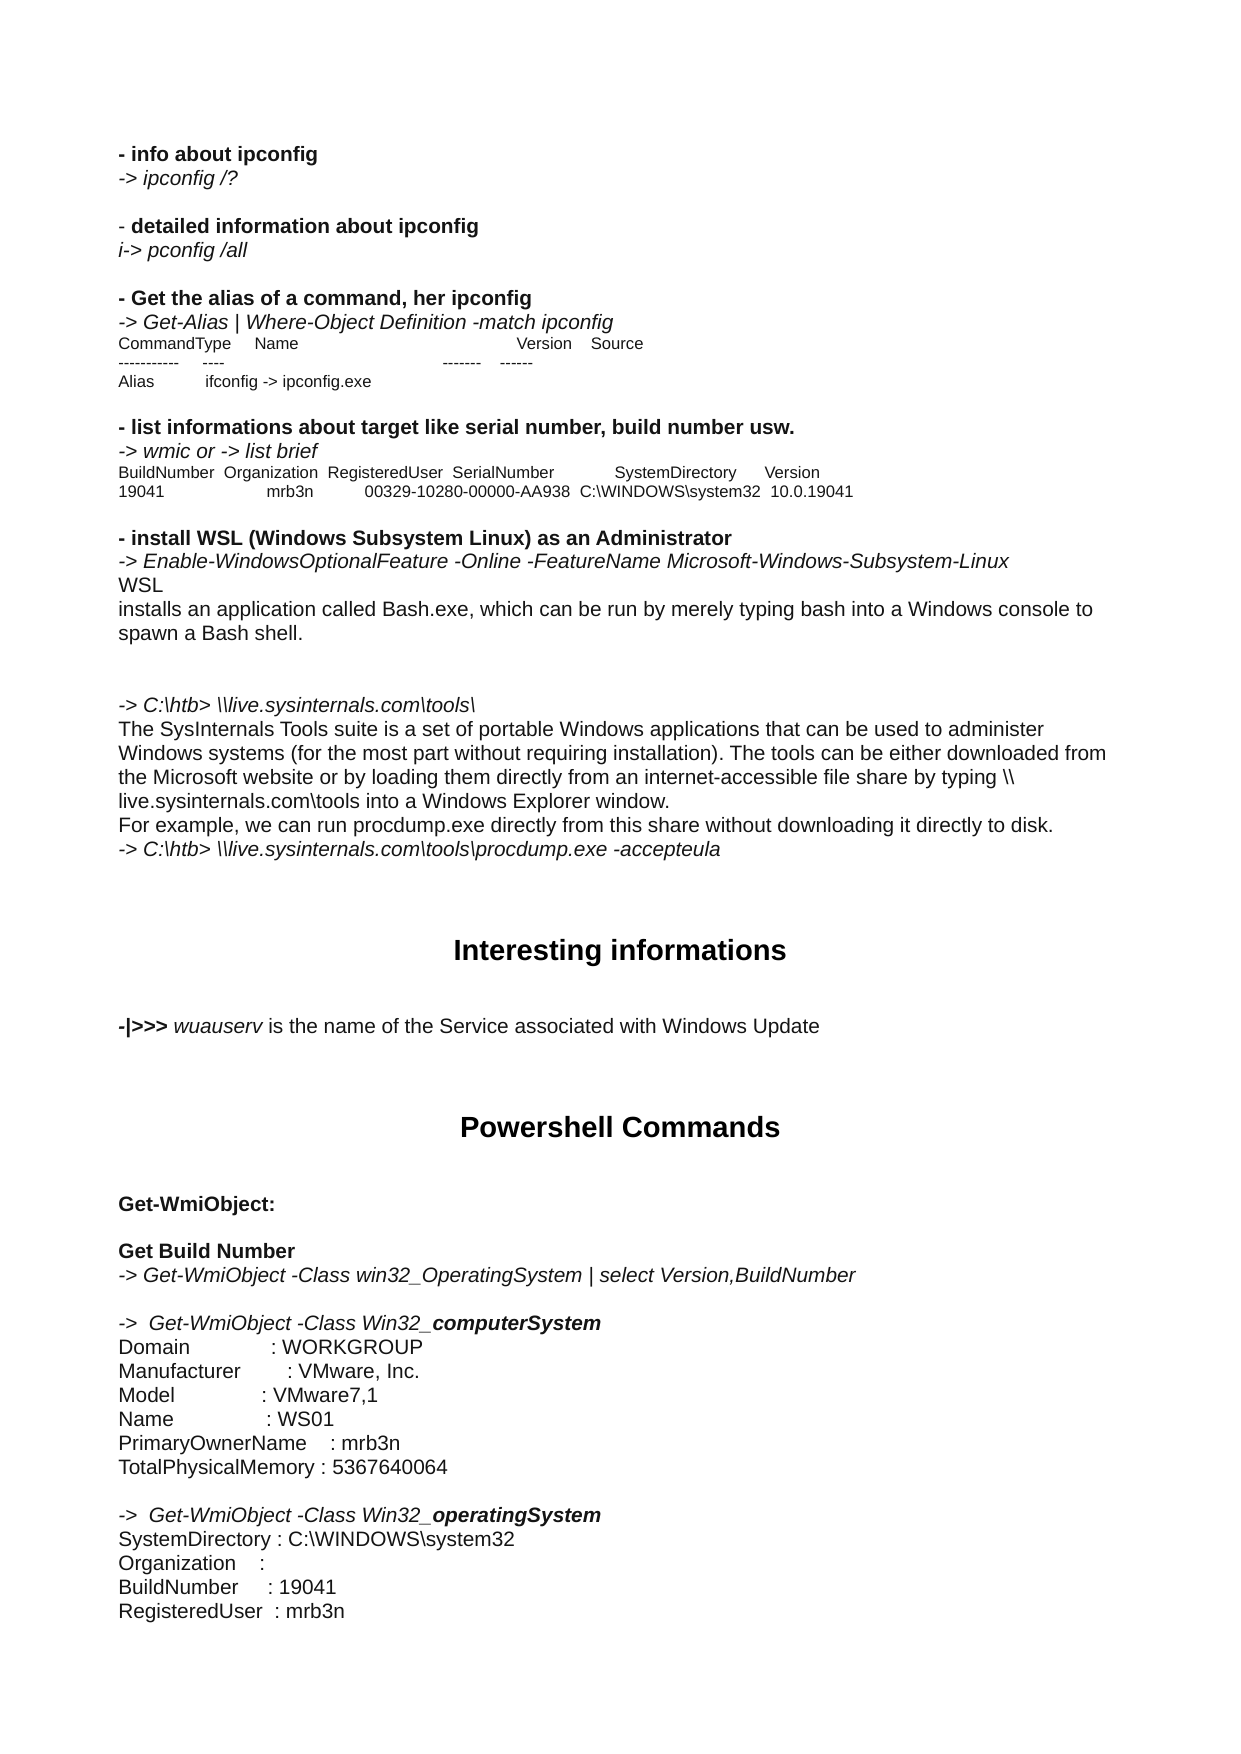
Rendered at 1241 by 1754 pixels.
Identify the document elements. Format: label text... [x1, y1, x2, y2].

text Model : VMware7,1 [118, 1383, 1122, 1407]
text BuildNumber Organization RegisteredUser SerialNumber SystemDirectory Version [118, 463, 1122, 482]
text Powershell Commands [118, 1110, 1122, 1143]
text -> Get-WmiObject -Class Win32_computerSystem [118, 1311, 1122, 1335]
text -> Enable-WindowsOptionalFeature -Online -FeatureName Microsoft-Windows-Subsystem-Linux [118, 549, 1122, 573]
text WSL [118, 573, 1122, 597]
text ----------- ---- ------- ------ [118, 353, 1122, 372]
text Get Build Number [118, 1239, 1122, 1263]
text Manufacturer : VMware, Inc. [118, 1359, 1122, 1383]
text Alias ifconfig -> ipconfig.exe [118, 372, 1122, 391]
text installs an application called Bash.exe, which can be run by merely typing bash into a Windows console to spawn a Bash shell. [118, 597, 1122, 645]
text -> wmic or -> list brief [118, 439, 1122, 463]
text RegisteredUser : mrb3n [118, 1599, 1122, 1623]
text Domain : WORKGROUP [118, 1335, 1122, 1359]
text - info about ipconfig [118, 142, 1122, 166]
text -|>>> wuauserv is the name of the Service associated with Windows Update [118, 1014, 1122, 1038]
text CommandType Name Version Source [118, 334, 1122, 353]
text 19041 mrb3n 00329-10280-00000-AA938 C:\WINDOWS\system32 10.0.19041 [118, 482, 1122, 501]
text - Get the alias of a command, her ipconfig [118, 286, 1122, 310]
text For example, we can run procdump.exe directly from this share without downloading it directly to disk. [118, 813, 1122, 837]
text BuildNumber : 19041 [118, 1575, 1122, 1599]
text i-> pconfig /all [118, 238, 1122, 262]
text TotalPhysicalMemory : 5367640064 [118, 1455, 1122, 1479]
text - detailed information about ipconfig [118, 214, 1122, 238]
text The SysInternals Tools suite is a set of portable Windows applications that can be used to administer Windows systems (for the most part without requiring installation). The tools can be either downloaded from the Microsoft website or by loading them directly from an internet-accessible file share by typing \\live.sysinternals.com\tools into a Windows Explorer window. [118, 717, 1122, 813]
text -> C:\htb> \\live.sysinternals.com\tools\ [118, 693, 1122, 717]
text -> C:\htb> \\live.sysinternals.com\tools\procdump.exe -accepteula [118, 837, 1122, 861]
text Get-WmiObject: [118, 1191, 1122, 1215]
text -> ipconfig /? [118, 166, 1122, 190]
text PrimaryOwnerName : mrb3n [118, 1431, 1122, 1455]
text Name : WS01 [118, 1407, 1122, 1431]
text - install WSL (Windows Subsystem Linux) as an Administrator [118, 525, 1122, 549]
text -> Get-WmiObject -Class Win32_operatingSystem [118, 1503, 1122, 1527]
text - list informations about target like serial number, build number usw. [118, 415, 1122, 439]
text Interesting informations [118, 933, 1122, 966]
text SystemDirectory : C:\WINDOWS\system32 [118, 1527, 1122, 1551]
text -> Get-WmiObject -Class win32_OperatingSystem | select Version,BuildNumber [118, 1263, 1122, 1287]
text -> Get-Alias | Where-Object Definition -match ipconfig [118, 310, 1122, 334]
text Organization : [118, 1551, 1122, 1575]
